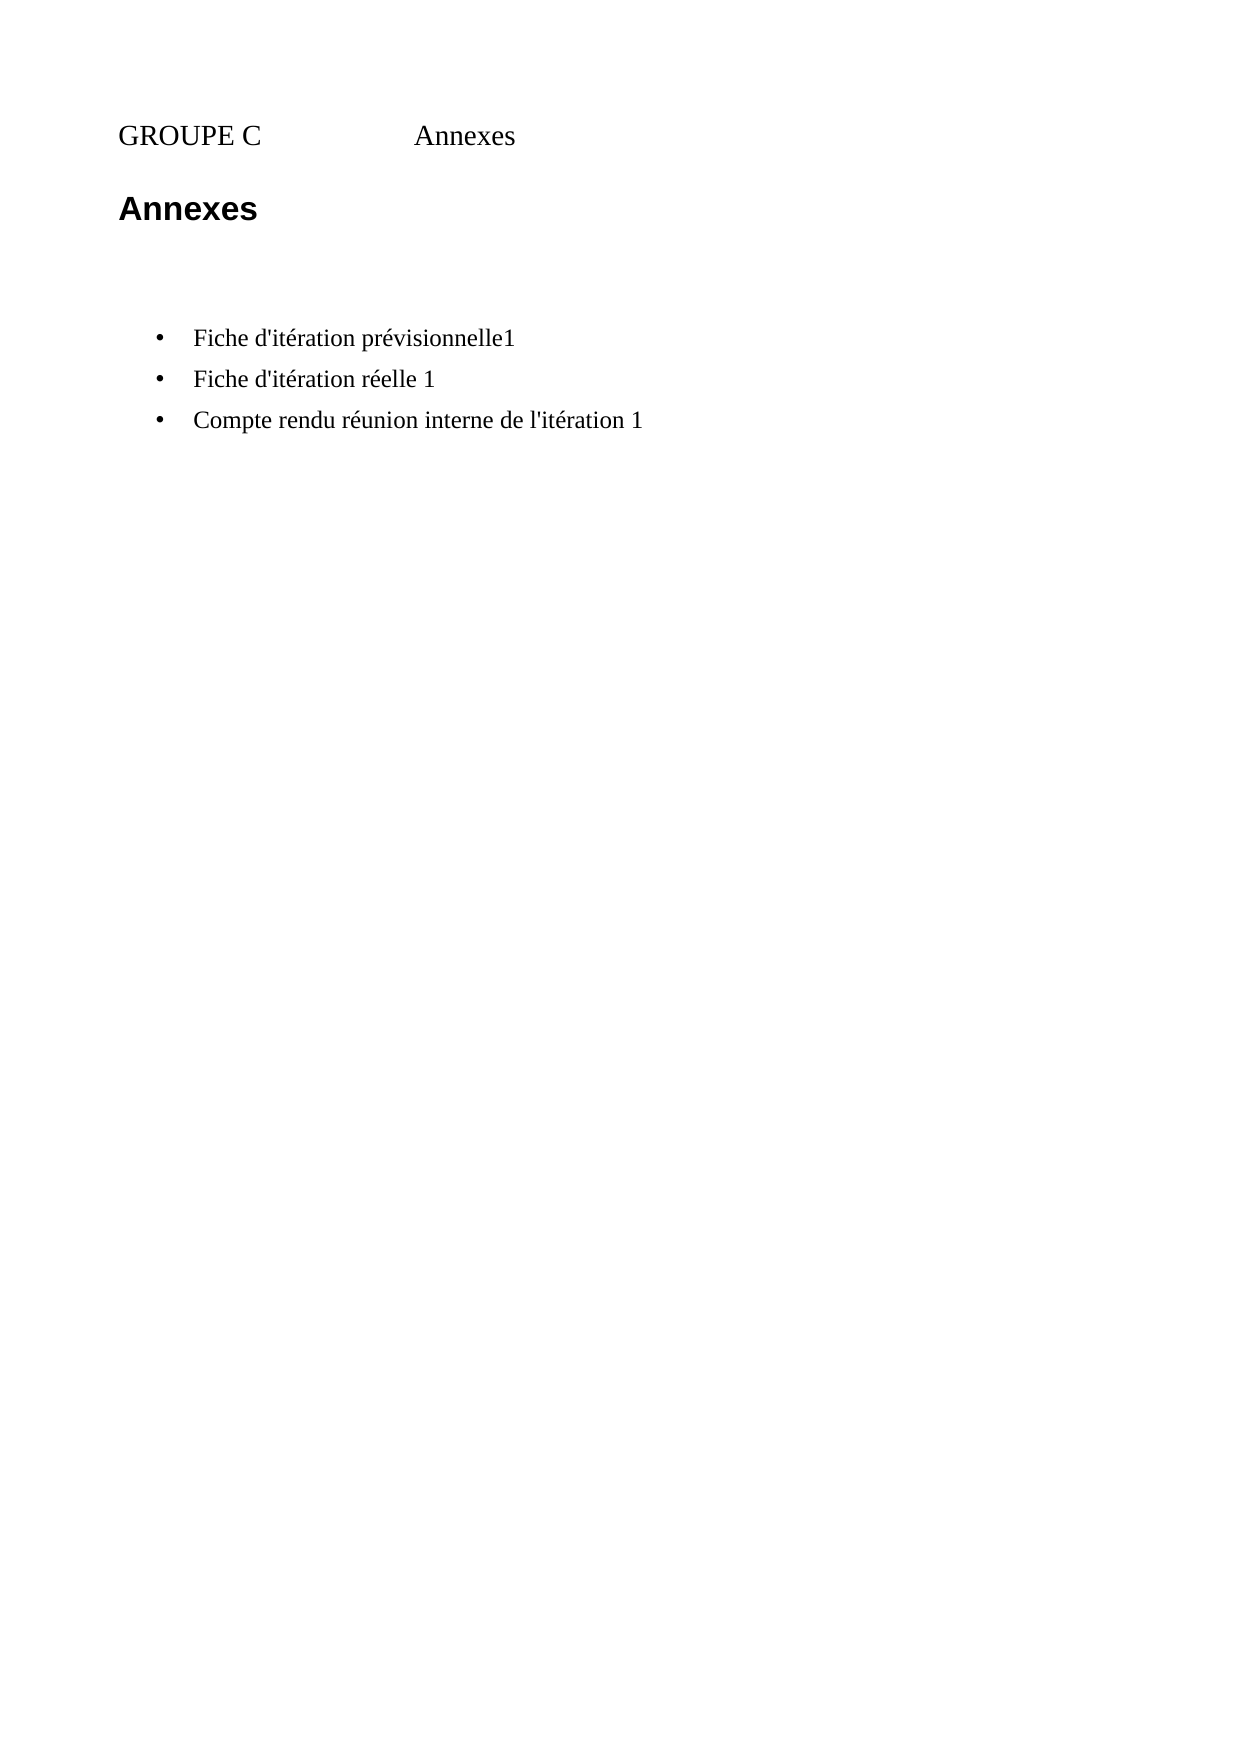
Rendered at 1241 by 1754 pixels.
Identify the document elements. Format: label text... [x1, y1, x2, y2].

text GROUPE C Annexes [118, 118, 1122, 152]
list Fiche d'itération prévisionnelle1 [156, 323, 1122, 352]
subtitle Annexes [118, 189, 1122, 228]
list Compte rendu réunion interne de l'itération 1 [156, 405, 1122, 434]
list Fiche d'itération réelle 1 [156, 364, 1122, 393]
